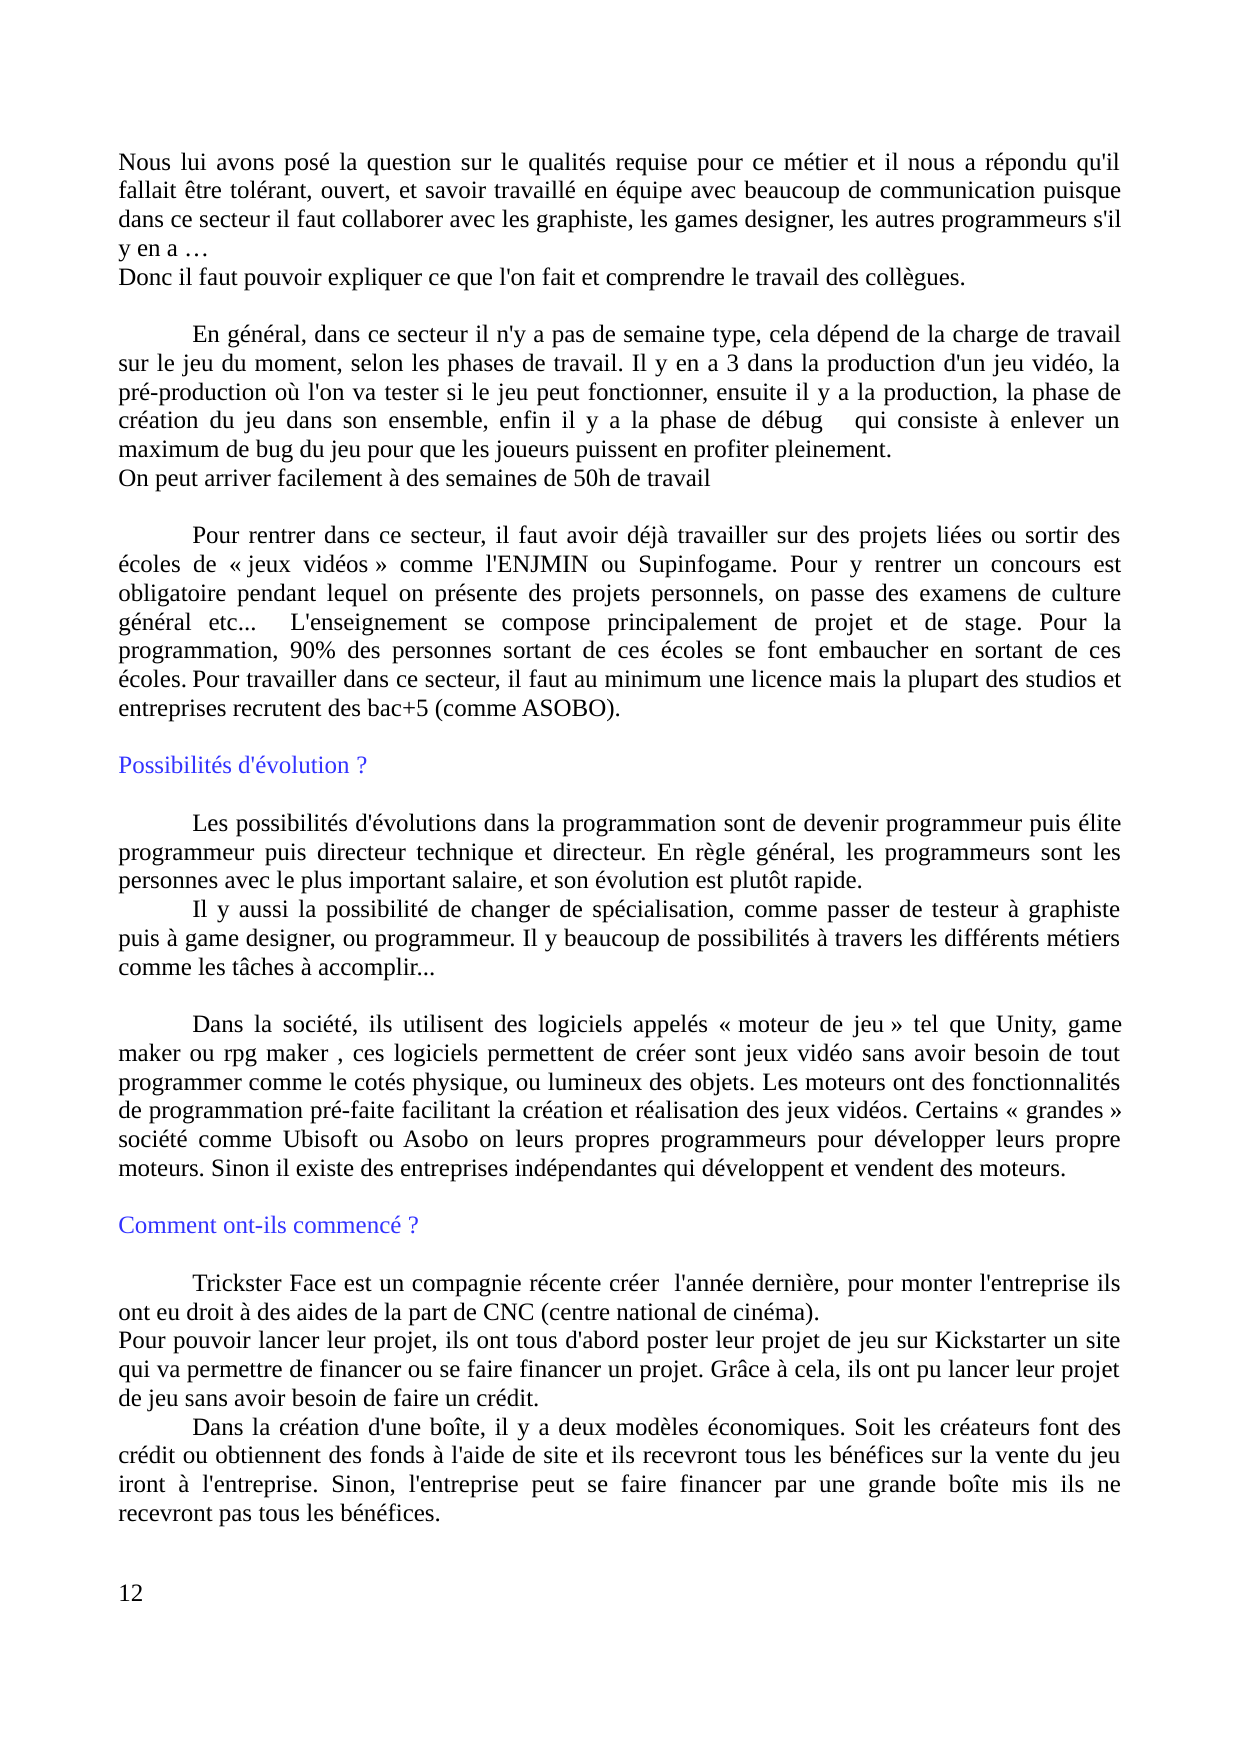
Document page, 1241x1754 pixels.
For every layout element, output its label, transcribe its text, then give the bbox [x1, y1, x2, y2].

text Donc il faut pouvoir expliquer ce que l'on fait et comprendre le travail des collègues. [118, 262, 1122, 291]
text Dans la société, ils utilisent des logiciels appelés « moteur de jeu » tel que Unity, game maker ou rpg maker , ces logiciels permettent de créer sont jeux vidéo sans avoir besoin de tout programmer comme le cotés physique, ou lumineux des objets. Les moteurs ont des fonctionnalités de programmation pré-faite facilitant la création et réalisation des jeux vidéos. Certains « grandes » société comme Ubisoft ou Asobo on leurs propres programmeurs pour développer leurs propre moteurs. Sinon il existe des entreprises indépendantes qui développent et vendent des moteurs. [118, 1009, 1122, 1182]
text Nous lui avons posé la question sur le qualités requise pour ce métier et il nous a répondu qu'il fallait être tolérant, ouvert, et savoir travaillé en équipe avec beaucoup de communication puisque dans ce secteur il faut collaborer avec les graphiste, les games designer, les autres programmeurs s'il y en a … [118, 147, 1122, 262]
text On peut arriver facilement à des semaines de 50h de travail [118, 463, 1122, 492]
text En général, dans ce secteur il n'y a pas de semaine type, cela dépend de la charge de travail sur le jeu du moment, selon les phases de travail. Il y en a 3 dans la production d'un jeu vidéo, la pré-production où l'on va tester si le jeu peut fonctionner, ensuite il y a la production, la phase de création du jeu dans son ensemble, enfin il y a la phase de débug qui consiste à enlever un maximum de bug du jeu pour que les joueurs puissent en profiter pleinement. [118, 319, 1122, 463]
text Possibilités d'évolution ? [118, 751, 1122, 779]
text Pour rentrer dans ce secteur, il faut avoir déjà travailler sur des projets liées ou sortir des écoles de « jeux vidéos » comme l'ENJMIN ou Supinfogame. Pour y rentrer un concours est obligatoire pendant lequel on présente des projets personnels, on passe des examens de culture général etc... L'enseignement se compose principalement de projet et de stage. Pour la programmation, 90% des personnes sortant de ces écoles se font embaucher en sortant de ces écoles. Pour travailler dans ce secteur, il faut au minimum une licence mais la plupart des studios et entreprises recrutent des bac+5 (comme ASOBO). [118, 521, 1122, 722]
text Il y aussi la possibilité de changer de spécialisation, comme passer de testeur à graphiste puis à game designer, ou programmeur. Il y beaucoup de possibilités à travers les différents métiers comme les tâches à accomplir... [118, 894, 1122, 981]
text Les possibilités d'évolutions dans la programmation sont de devenir programmeur puis élite programmeur puis directeur technique et directeur. En règle général, les programmeurs sont les personnes avec le plus important salaire, et son évolution est plutôt rapide. [118, 808, 1122, 894]
text Trickster Face est un compagnie récente créer l'année dernière, pour monter l'entreprise ils ont eu droit à des aides de la part de CNC (centre national de cinéma). [118, 1268, 1122, 1326]
text Dans la création d'une boîte, il y a deux modèles économiques. Soit les créateurs font des crédit ou obtiennent des fonds à l'aide de site et ils recevront tous les bénéfices sur la vente du jeu iront à l'entreprise. Sinon, l'entreprise peut se faire financer par une grande boîte mis ils ne recevront pas tous les bénéfices. [118, 1412, 1122, 1527]
text Comment ont-ils commencé ? [118, 1211, 1122, 1239]
text Pour pouvoir lancer leur projet, ils ont tous d'abord poster leur projet de jeu sur Kickstarter un site qui va permettre de financer ou se faire financer un projet. Grâce à cela, ils ont pu lancer leur projet de jeu sans avoir besoin de faire un crédit. [118, 1326, 1122, 1412]
